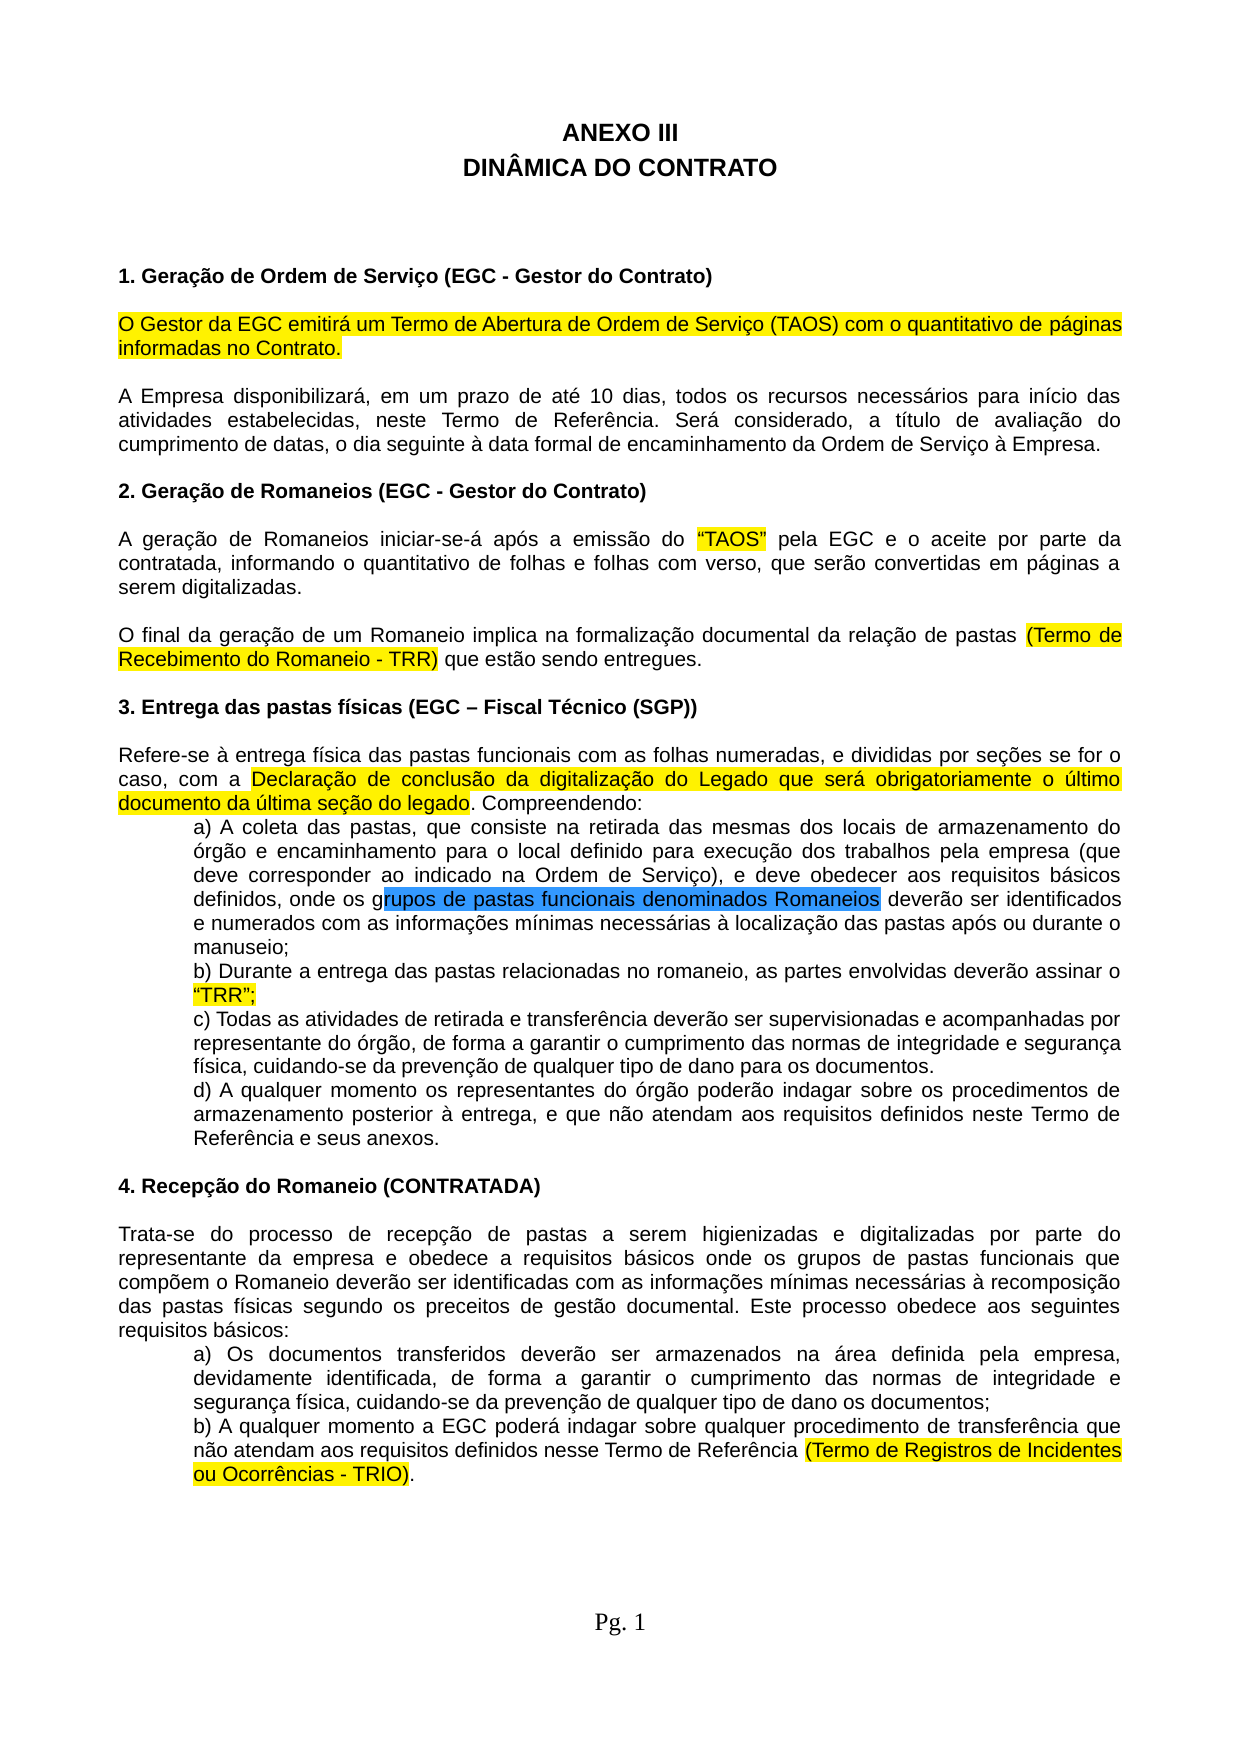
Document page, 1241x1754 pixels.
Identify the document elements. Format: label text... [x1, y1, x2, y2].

text 1. Geração de Ordem de Serviço (EGC - Gestor do Contrato) [118, 264, 1122, 288]
text Refere-se à entrega física das pastas funcionais com as folhas numeradas, e divididas por seções se for o caso, com a Declaração de conclusão da digitalização do Legado que será obrigatoriamente o último documento da última seção do legado. Compreendendo: [118, 743, 1122, 815]
text A Empresa disponibilizará, em um prazo de até 10 dias, todos os recursos necessários para início das atividades estabelecidas, neste Termo de Referência. Será considerado, a título de avaliação do cumprimento de datas, o dia seguinte à data formal de encaminhamento da Ordem de Serviço à Empresa. [118, 383, 1122, 455]
text a) A coleta das pastas, que consiste na retirada das mesmas dos locais de armazenamento do órgão e encaminhamento para o local definido para execução dos trabalhos pela empresa (que deve corresponder ao indicado na Ordem de Serviço), e deve obedecer aos requisitos básicos definidos, onde os grupos de pastas funcionais denominados Romaneios deverão ser identificados e numerados com as informações mínimas necessárias à localização das pastas após ou durante o manuseio; [193, 815, 1122, 958]
text c) Todas as atividades de retirada e transferência deverão ser supervisionadas e acompanhadas por representante do órgão, de forma a garantir o cumprimento das normas de integridade e segurança física, cuidando-se da prevenção de qualquer tipo de dano para os documentos. [193, 1006, 1122, 1078]
text d) A qualquer momento os representantes do órgão poderão indagar sobre os procedimentos de armazenamento posterior à entrega, e que não atendam aos requisitos definidos neste Termo de Referência e seus anexos. [193, 1078, 1122, 1150]
text O Gestor da EGC emitirá um Termo de Abertura de Ordem de Serviço (TAOS) com o quantitativo de páginas informadas no Contrato. [118, 312, 1122, 359]
text 4. Recepção do Romaneio (CONTRATADA) [118, 1174, 1122, 1198]
text a) Os documentos transferidos deverão ser armazenados na área definida pela empresa, devidamente identificada, de forma a garantir o cumprimento das normas de integridade e segurança física, cuidando-se da prevenção de qualquer tipo de dano os documentos; [193, 1342, 1122, 1414]
text 3. Entrega das pastas físicas (EGC – Fiscal Técnico (SGP)) [118, 695, 1122, 719]
text A geração de Romaneios iniciar-se-á após a emissão do “TAOS” pela EGC e o aceite por parte da contratada, informando o quantitativo de folhas e folhas com verso, que serão convertidas em páginas a serem digitalizadas. [118, 527, 1122, 599]
text Trata-se do processo de recepção de pastas a serem higienizadas e digitalizadas por parte do representante da empresa e obedece a requisitos básicos onde os grupos de pastas funcionais que compõem o Romaneio deverão ser identificadas com as informações mínimas necessárias à recomposição das pastas físicas segundo os preceitos de gestão documental. Este processo obedece aos seguintes requisitos básicos: [118, 1222, 1122, 1342]
text O final da geração de um Romaneio implica na formalização documental da relação de pastas (Termo de Recebimento do Romaneio - TRR) que estão sendo entregues. [118, 623, 1122, 671]
text b) Durante a entrega das pastas relacionadas no romaneio, as partes envolvidas deverão assinar o “TRR”; [193, 958, 1122, 1006]
text 2. Geração de Romaneios (EGC - Gestor do Contrato) [118, 479, 1122, 503]
text b) A qualquer momento a EGC poderá indagar sobre qualquer procedimento de transferência que não atendam aos requisitos definidos nesse Termo de Referência (Termo de Registros de Incidentes ou Ocorrências - TRIO). [193, 1414, 1122, 1486]
